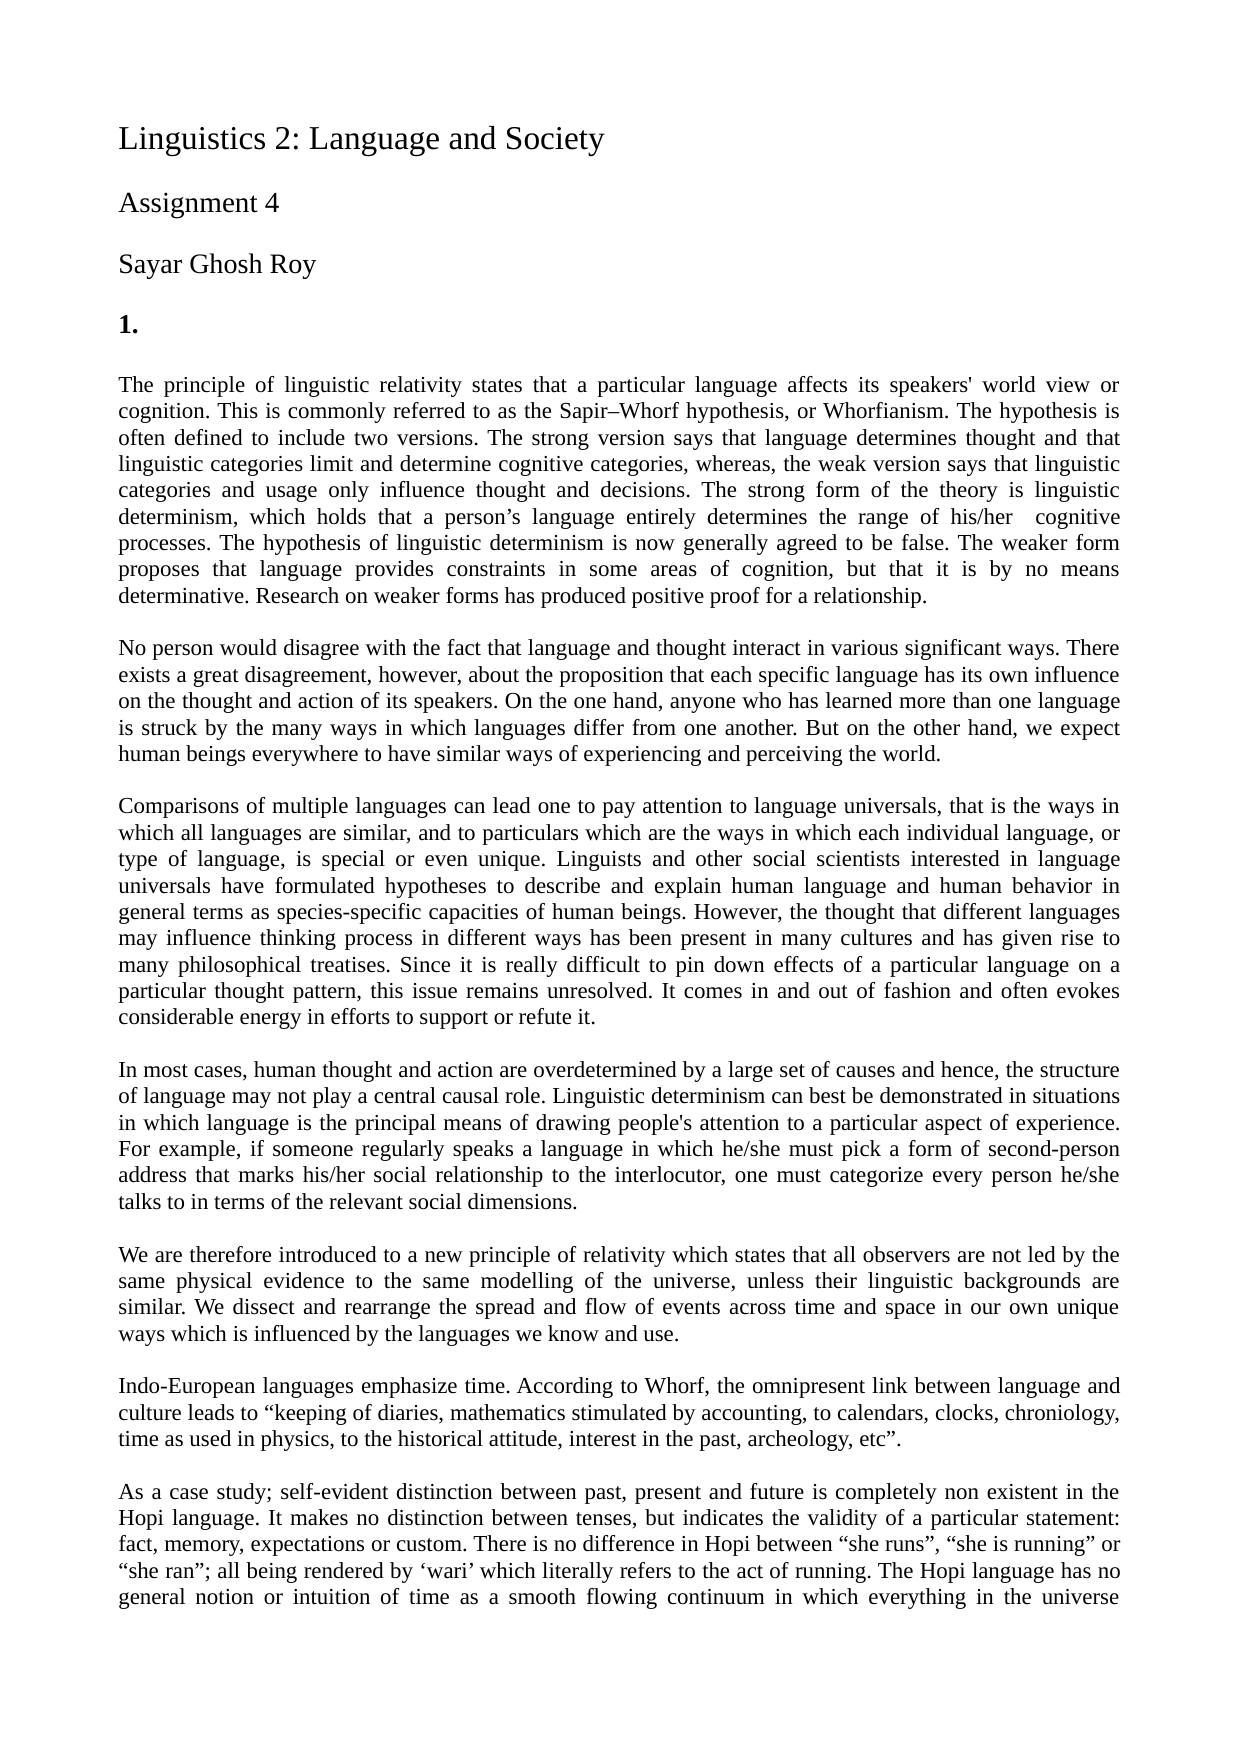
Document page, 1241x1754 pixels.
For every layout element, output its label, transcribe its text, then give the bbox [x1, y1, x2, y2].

text Linguistics 2: Language and Society [118, 118, 1122, 156]
text 1. [118, 309, 1122, 340]
text No person would disagree with the fact that language and thought interact in various significant ways. There exists a great disagreement, however, about the proposition that each specific language has its own influence on the thought and action of its speakers. On the one hand, anyone who has learned more than one language is struck by the many ways in which languages differ from one another. But on the other hand, we expect human beings everywhere to have similar ways of experiencing and perceiving the world. [118, 634, 1122, 766]
text As a case study; self-evident distinction between past, present and future is completely non existent in the Hopi language. It makes no distinction between tenses, but indicates the validity of a particular statement: fact, memory, expectations or custom. There is no difference in Hopi between “she runs”, “she is running” or “she ran”; all being rendered by ‘wari’ which literally refers to the act of running. The Hopi language has no general notion or intuition of time as a smooth flowing continuum in which everything in the universe [118, 1478, 1122, 1609]
text Sayar Ghosh Roy [118, 247, 1122, 280]
text In most cases, human thought and action are overdetermined by a large set of causes and hence, the structure of language may not play a central causal role. Linguistic determinism can best be demonstrated in situations in which language is the principal means of drawing people's attention to a particular aspect of experience. For example, if someone regularly speaks a language in which he/she must pick a form of second-person address that marks his/her social relationship to the interlocutor, one must categorize every person he/she talks to in terms of the relevant social dimensions. [118, 1056, 1122, 1214]
text Assignment 4 [118, 185, 1122, 219]
text The principle of linguistic relativity states that a particular language affects its speakers' world view or cognition. This is commonly referred to as the Sapir–Whorf hypothesis, or Whorfianism. The hypothesis is often defined to include two versions. The strong version says that language determines thought and that linguistic categories limit and determine cognitive categories, whereas, the weak version says that linguistic categories and usage only influence thought and decisions. The strong form of the theory is linguistic determinism, which holds that a person’s language entirely determines the range of his/her cognitive processes. The hypothesis of linguistic determinism is now generally agreed to be false. The weaker form proposes that language provides constraints in some areas of cognition, but that it is by no means determinative. Research on weaker forms has produced positive proof for a relationship. [118, 371, 1122, 608]
text We are therefore introduced to a new principle of relativity which states that all observers are not led by the same physical evidence to the same modelling of the universe, unless their linguistic backgrounds are similar. We dissect and rearrange the spread and flow of events across time and space in our own unique ways which is influenced by the languages we know and use. [118, 1241, 1122, 1346]
text Indo-European languages emphasize time. According to Whorf, the omnipresent link between language and culture leads to “keeping of diaries, mathematics stimulated by accounting, to calendars, clocks, chroniology, time as used in physics, to the historical attitude, interest in the past, archeology, etc”. [118, 1372, 1122, 1451]
text Comparisons of multiple languages can lead one to pay attention to language universals, that is the ways in which all languages are similar, and to particulars which are the ways in which each individual language, or type of language, is special or even unique. Linguists and other social scientists interested in language universals have formulated hypotheses to describe and explain human language and human behavior in general terms as species-specific capacities of human beings. However, the thought that different languages may influence thinking process in different ways has been present in many cultures and has given rise to many philosophical treatises. Since it is really difficult to pin down effects of a particular language on a particular thought pattern, this issue remains unresolved. It comes in and out of fashion and often evokes considerable energy in efforts to support or refute it. [118, 793, 1122, 1030]
